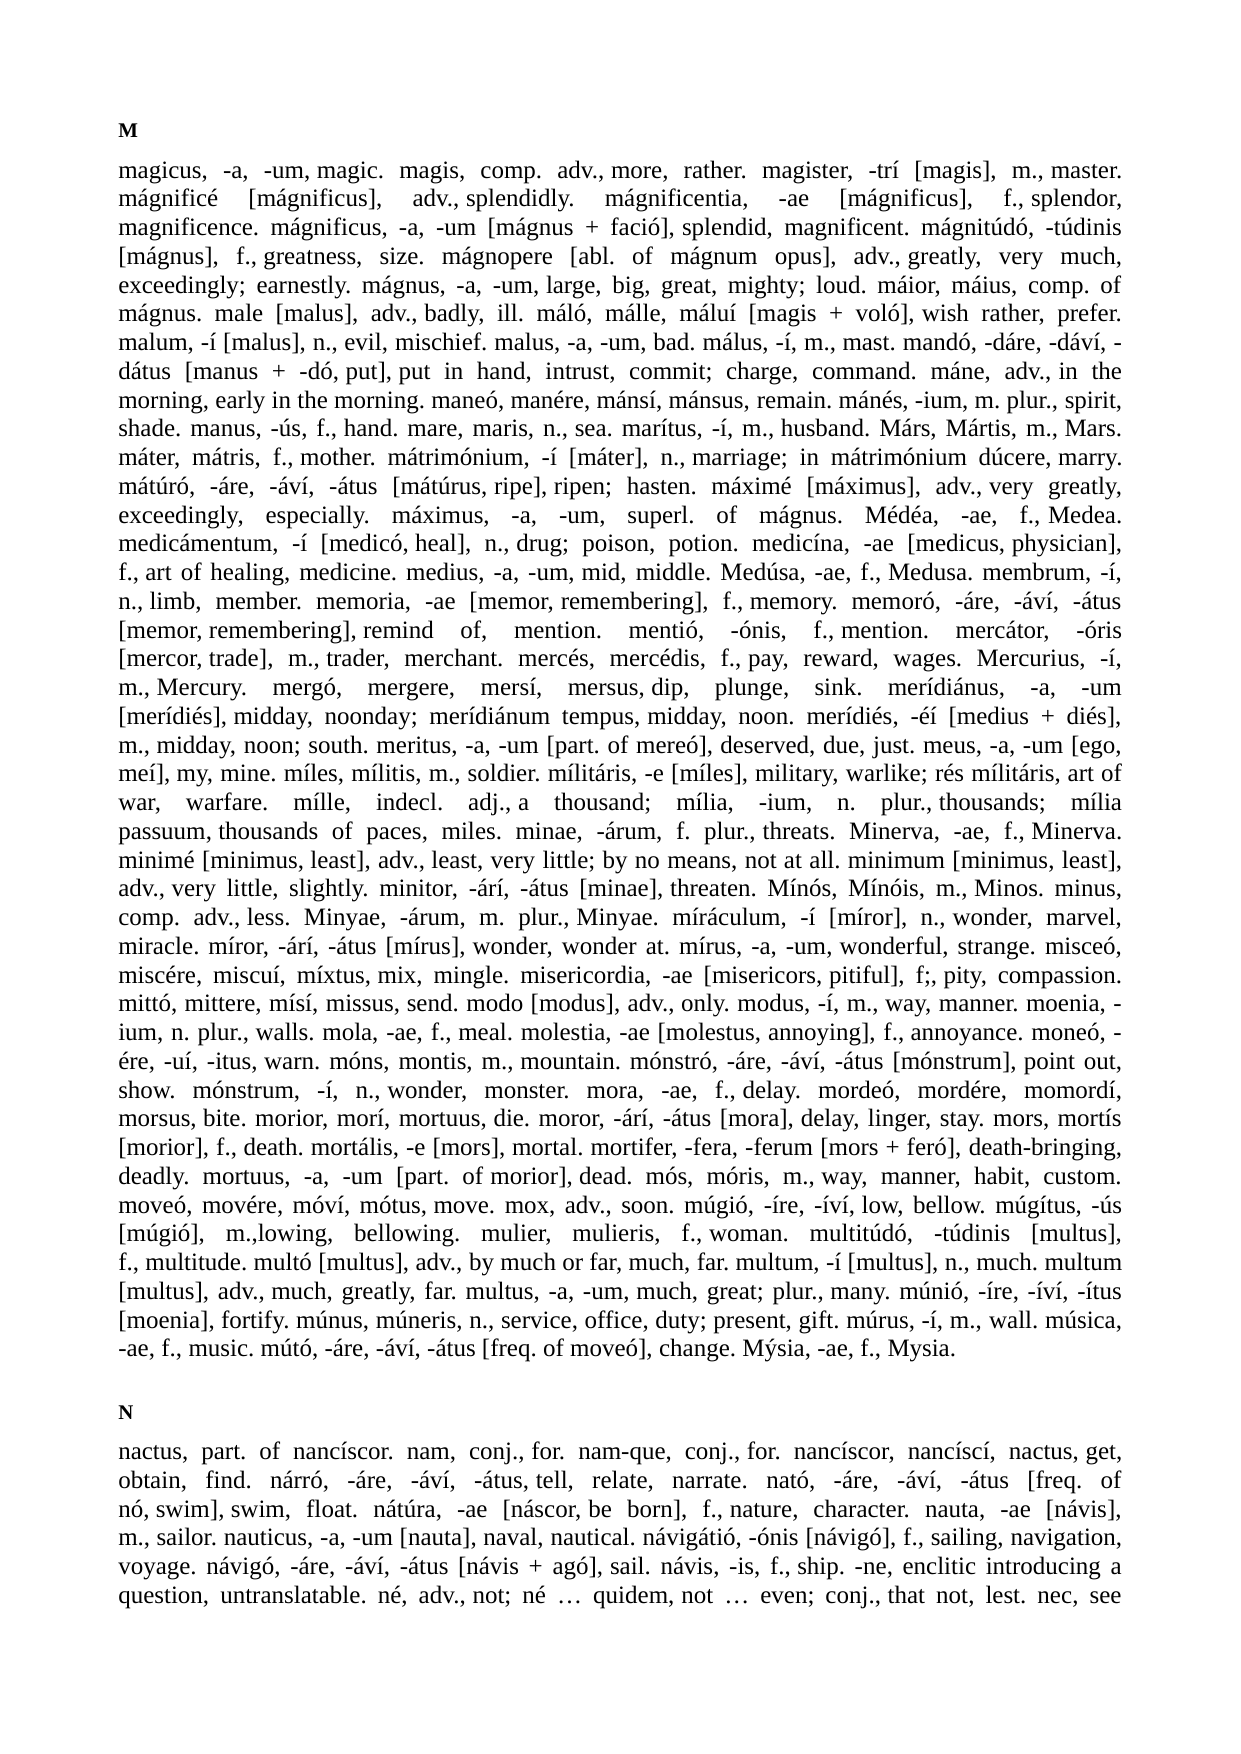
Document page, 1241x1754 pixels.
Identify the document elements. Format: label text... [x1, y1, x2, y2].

text nactus, part. of nancíscor. nam, conj., for. nam-que, conj., for. nancíscor, nancíscí, nactus, get, obtain, find. nárró, -áre, -áví, -átus, tell, relate, narrate. nató, -áre, -áví, -átus [freq. of nó, swim], swim, float. nátúra, -ae [náscor, be born], f., nature, character. nauta, -ae [návis], m., sailor. nauticus, -a, -um [nauta], naval, nautical. návigátió, -ónis [návigó], f., sailing, navigation, voyage. návigó, -áre, -áví, -átus [návis + agó], sail. návis, -is, f., ship. -ne, enclitic introducing a question, untranslatable. né, adv., not; né … quidem, not … even; conj., that not, lest. nec, see [118, 1436, 1122, 1609]
text magicus, -a, -um, magic. magis, comp. adv., more, rather. magister, -trí [magis], m., master. mágnificé [mágnificus], adv., splendidly. mágnificentia, -ae [mágnificus], f., splendor, magnificence. mágnificus, -a, -um [mágnus + fació], splendid, magnificent. mágnitúdó, -túdinis [mágnus], f., greatness, size. mágnopere [abl. of mágnum opus], adv., greatly, very much, exceedingly; earnestly. mágnus, -a, -um, large, big, great, mighty; loud. máior, máius, comp. of mágnus. male [malus], adv., badly, ill. máló, málle, máluí [magis + voló], wish rather, prefer. malum, -í [malus], n., evil, mischief. malus, -a, -um, bad. málus, -í, m., mast. mandó, -dáre, -dáví, -dátus [manus + -dó, put], put in hand, intrust, commit; charge, command. máne, adv., in the morning, early in the morning. maneó, manére, mánsí, mánsus, remain. mánés, -ium, m. plur., spirit, shade. manus, -ús, f., hand. mare, maris, n., sea. marítus, -í, m., husband. Márs, Mártis, m., Mars. máter, mátris, f., mother. mátrimónium, -í [máter], n., marriage; in mátrimónium dúcere, marry. mátúró, -áre, -áví, -átus [mátúrus, ripe], ripen; hasten. máximé [máximus], adv., very greatly, exceedingly, especially. máximus, -a, -um, superl. of mágnus. Médéa, -ae, f., Medea. medicámentum, -í [medicó, heal], n., drug; poison, potion. medicína, -ae [medicus, physician], f., art of healing, medicine. medius, -a, -um, mid, middle. Medúsa, -ae, f., Medusa. membrum, -í, n., limb, member. memoria, -ae [memor, remembering], f., memory. memoró, -áre, -áví, -átus [memor, remembering], remind of, mention. mentió, -ónis, f., mention. mercátor, -óris [mercor, trade], m., trader, merchant. mercés, mercédis, f., pay, reward, wages. Mercurius, -í, m., Mercury. mergó, mergere, mersí, mersus, dip, plunge, sink. merídiánus, -a, -um [merídiés], midday, noonday; merídiánum tempus, midday, noon. merídiés, -éí [medius + diés], m., midday, noon; south. meritus, -a, -um [part. of mereó], deserved, due, just. meus, -a, -um [ego, meí], my, mine. míles, mílitis, m., soldier. mílitáris, -e [míles], military, warlike; rés mílitáris, art of war, warfare. mílle, indecl. adj., a thousand; mília, -ium, n. plur., thousands; mília passuum, thousands of paces, miles. minae, -árum, f. plur., threats. Minerva, -ae, f., Minerva. minimé [minimus, least], adv., least, very little; by no means, not at all. minimum [minimus, least], adv., very little, slightly. minitor, -árí, -átus [minae], threaten. Mínós, Mínóis, m., Minos. minus, comp. adv., less. Minyae, -árum, m. plur., Minyae. míráculum, -í [míror], n., wonder, marvel, miracle. míror, -árí, -átus [mírus], wonder, wonder at. mírus, -a, -um, wonderful, strange. misceó, miscére, miscuí, míxtus, mix, mingle. misericordia, -ae [misericors, pitiful], f;, pity, compassion. mittó, mittere, mísí, missus, send. modo [modus], adv., only. modus, -í, m., way, manner. moenia, -ium, n. plur., walls. mola, -ae, f., meal. molestia, -ae [molestus, annoying], f., annoyance. moneó, -ére, -uí, -itus, warn. móns, montis, m., mountain. mónstró, -áre, -áví, -átus [mónstrum], point out, show. mónstrum, -í, n., wonder, monster. mora, -ae, f., delay. mordeó, mordére, momordí, morsus, bite. morior, morí, mortuus, die. moror, -árí, -átus [mora], delay, linger, stay. mors, mortís [morior], f., death. mortális, -e [mors], mortal. mortifer, -fera, -ferum [mors + feró], death-bringing, deadly. mortuus, -a, -um [part. of morior], dead. mós, móris, m., way, manner, habit, custom. moveó, movére, móví, mótus, move. mox, adv., soon. múgió, -íre, -íví, low, bellow. múgítus, -ús [múgió], m.,lowing, bellowing. mulier, mulieris, f., woman. multitúdó, -túdinis [multus], f., multitude. multó [multus], adv., by much or far, much, far. multum, -í [multus], n., much. multum [multus], adv., much, greatly, far. multus, -a, -um, much, great; plur., many. múnió, -íre, -íví, -ítus [moenia], fortify. múnus, múneris, n., service, office, duty; present, gift. múrus, -í, m., wall. música, -ae, f., music. mútó, -áre, -áví, -átus [freq. of moveó], change. Mýsia, -ae, f., Mysia. [118, 155, 1122, 1362]
subtitle N [118, 1400, 1122, 1424]
subtitle M [118, 118, 1122, 142]
